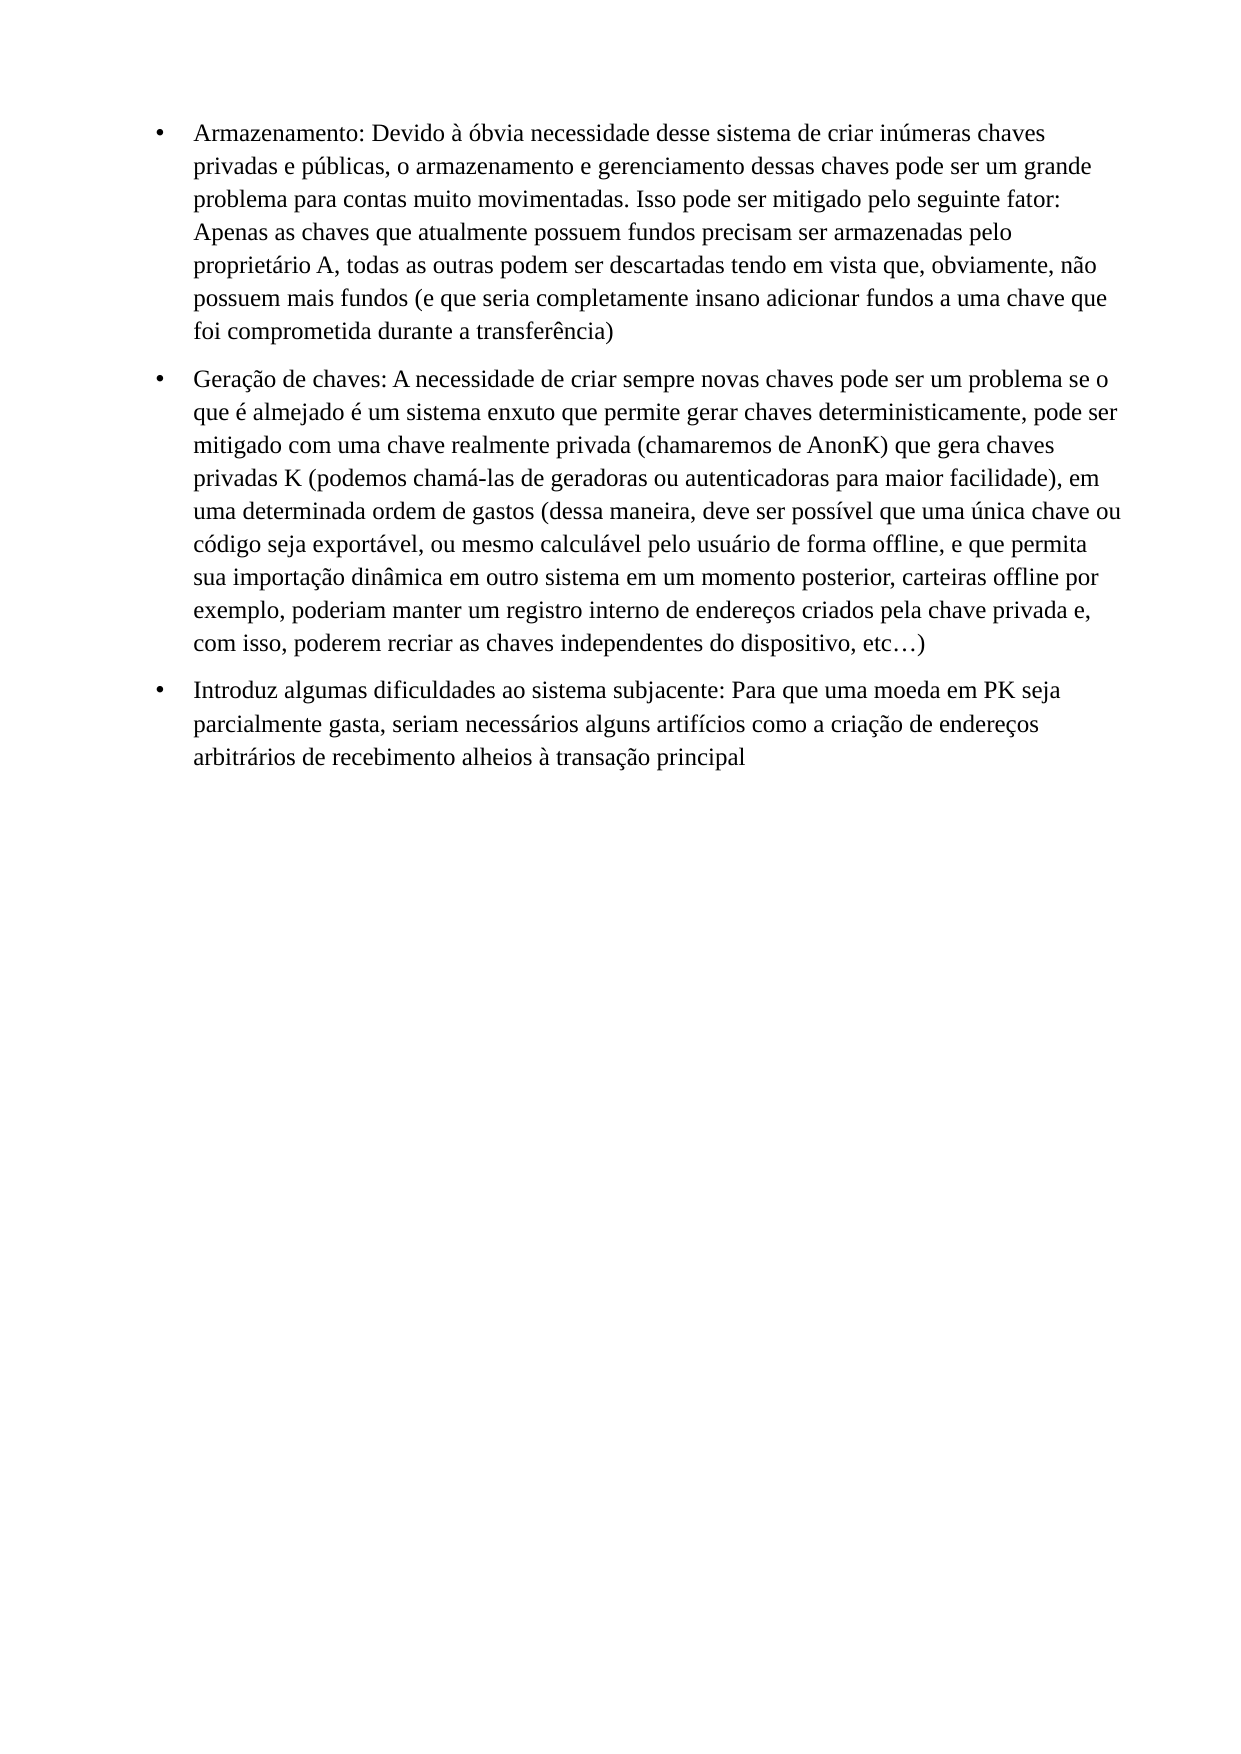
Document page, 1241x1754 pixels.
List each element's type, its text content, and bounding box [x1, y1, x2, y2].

list Geração de chaves: A necessidade de criar sempre novas chaves pode ser um problema se o que é almejado é um sistema enxuto que permite gerar chaves deterministicamente, pode ser mitigado com uma chave realmente privada (chamaremos de AnonK) que gera chaves privadas K (podemos chamá-las de geradoras ou autenticadoras para maior facilidade), em uma determinada ordem de gastos (dessa maneira, deve ser possível que uma única chave ou código seja exportável, ou mesmo calculável pelo usuário de forma offline, e que permita sua importação dinâmica em outro sistema em um momento posterior, carteiras offline por exemplo, poderiam manter um registro interno de endereços criados pela chave privada e, com isso, poderem recriar as chaves independentes do dispositivo, etc…) [156, 364, 1122, 657]
list Armazenamento: Devido à óbvia necessidade desse sistema de criar inúmeras chaves privadas e públicas, o armazenamento e gerenciamento dessas chaves pode ser um grande problema para contas muito movimentadas. Isso pode ser mitigado pelo seguinte fator: Apenas as chaves que atualmente possuem fundos precisam ser armazenadas pelo proprietário A, todas as outras podem ser descartadas tendo em vista que, obviamente, não possuem mais fundos (e que seria completamente insano adicionar fundos a uma chave que foi comprometida durante a transferência) [156, 118, 1122, 345]
list Introduz algumas dificuldades ao sistema subjacente: Para que uma moeda em PK seja parcialmente gasta, seriam necessários alguns artifícios como a criação de endereços arbitrários de recebimento alheios à transação principal [156, 676, 1122, 770]
